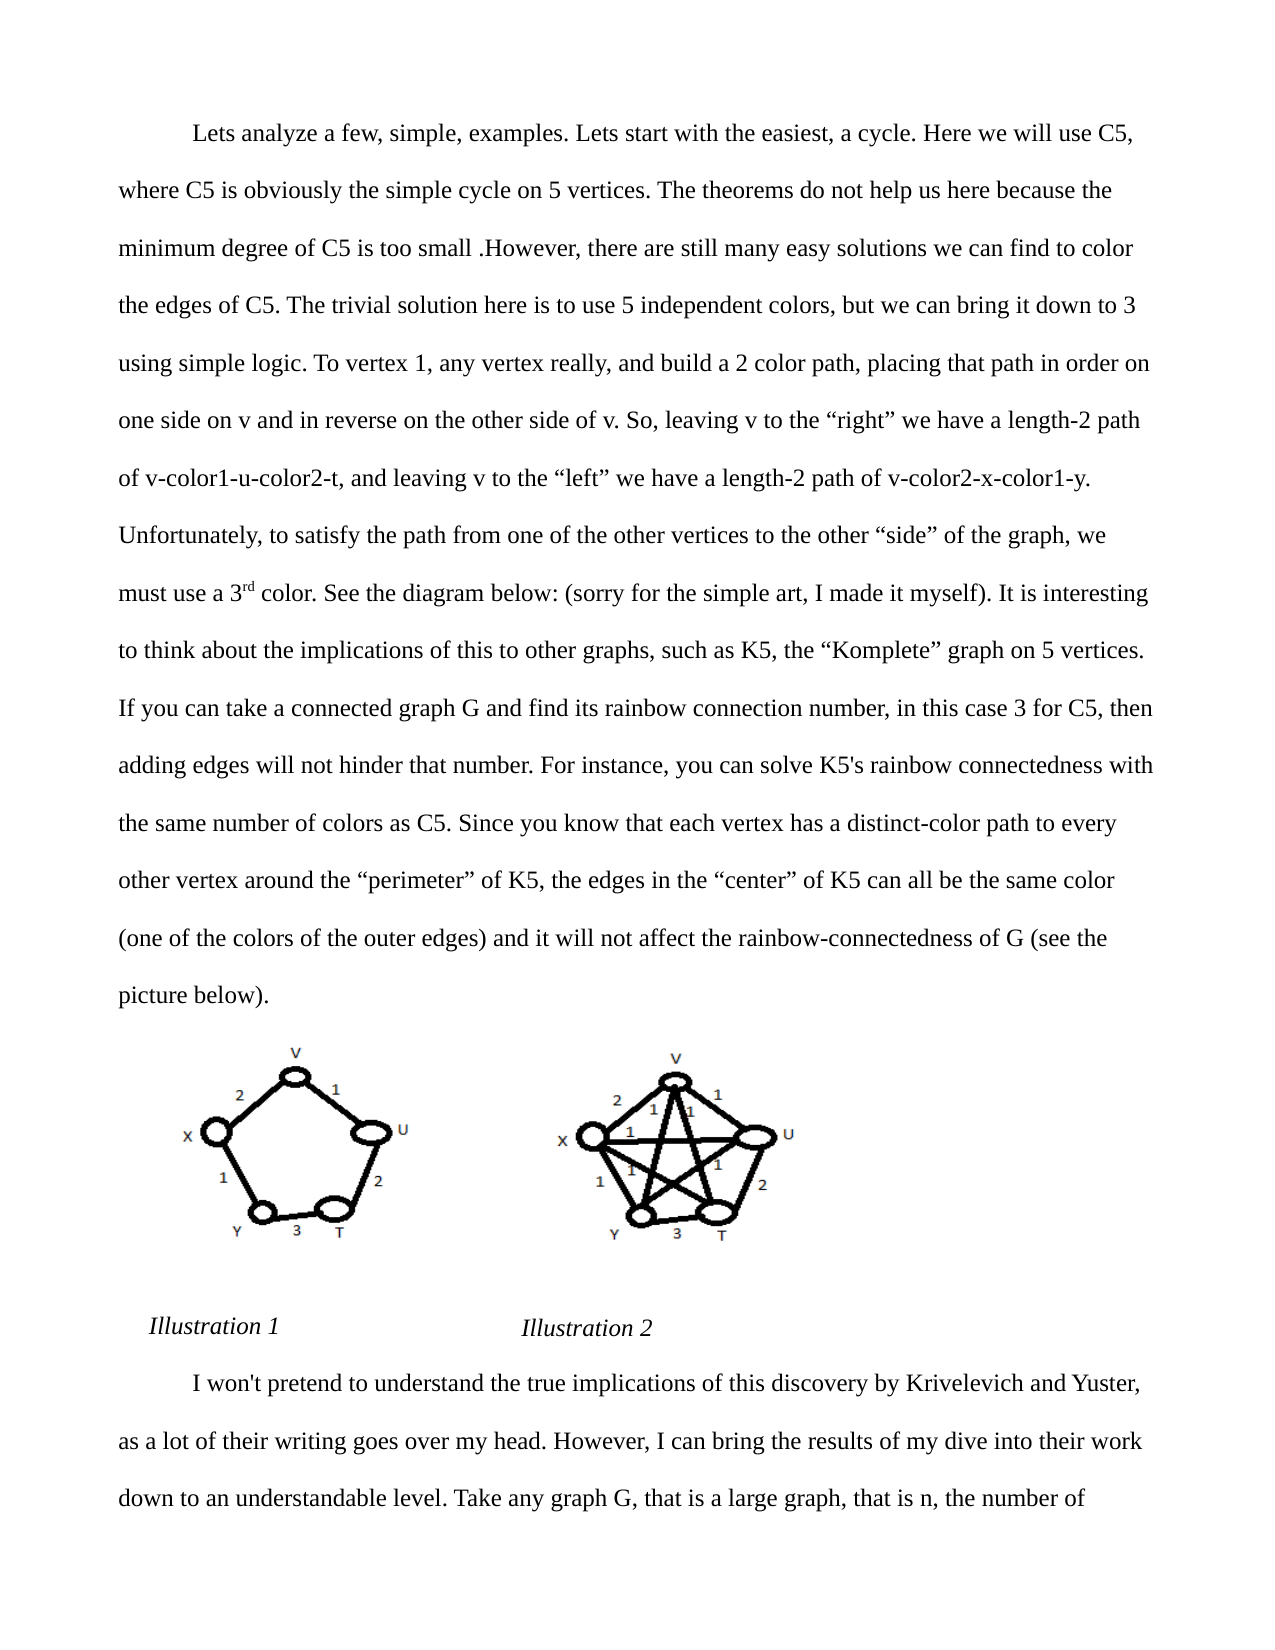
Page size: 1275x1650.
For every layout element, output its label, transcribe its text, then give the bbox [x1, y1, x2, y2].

text I won't pretend to understand the true implications of this discovery by Krivelevich and Yuster, as a lot of their writing goes over my head. However, I can bring the results of my dive into their work down to an understandable level. Take any graph G, that is a large graph, that is n, the number of [118, 1027, 1157, 1512]
text Illustration 1 [149, 1311, 475, 1340]
text Lets analyze a few, simple, examples. Lets start with the easiest, a cycle. Here we will use C5, where C5 is obviously the simple cycle on 5 vertices. The theorems do not help us here because the minimum degree of C5 is too small .However, there are still many easy solutions we can find to color the edges of C5. The trivial solution here is to use 5 independent colors, but we can bring it down to 3 using simple logic. To vertex 1, any vertex really, and build a 2 color path, placing that path in order on one side on v and in reverse on the other side of v. So, leaving v to the “right” we have a length-2 path of v-color1-u-color2-t, and leaving v to the “left” we have a length-2 path of v-color2-x-color1-y. Unfortunately, to satisfy the path from one of the other vertices to the other “side” of the graph, we must use a 3rd color. See the diagram below: (sorry for the simple art, I made it myself). It is interesting to think about the implications of this to other graphs, such as K5, the “Komplete” graph on 5 vertices. If you can take a connected graph G and find its rainbow connection number, in this case 3 for C5, then adding edges will not hinder that number. For instance, you can solve K5's rainbow connectedness with the same number of colors as C5. Since you know that each vertex has a distinct-color path to every other vertex around the “perimeter” of K5, the edges in the “center” of K5 can all be the same color (one of the colors of the outer edges) and it will not affect the rainbow-connectedness of G (see the picture below). [118, 118, 1157, 1009]
text Illustration 2 [521, 1313, 863, 1342]
picture [148, 1033, 475, 1311]
picture [521, 1039, 864, 1313]
